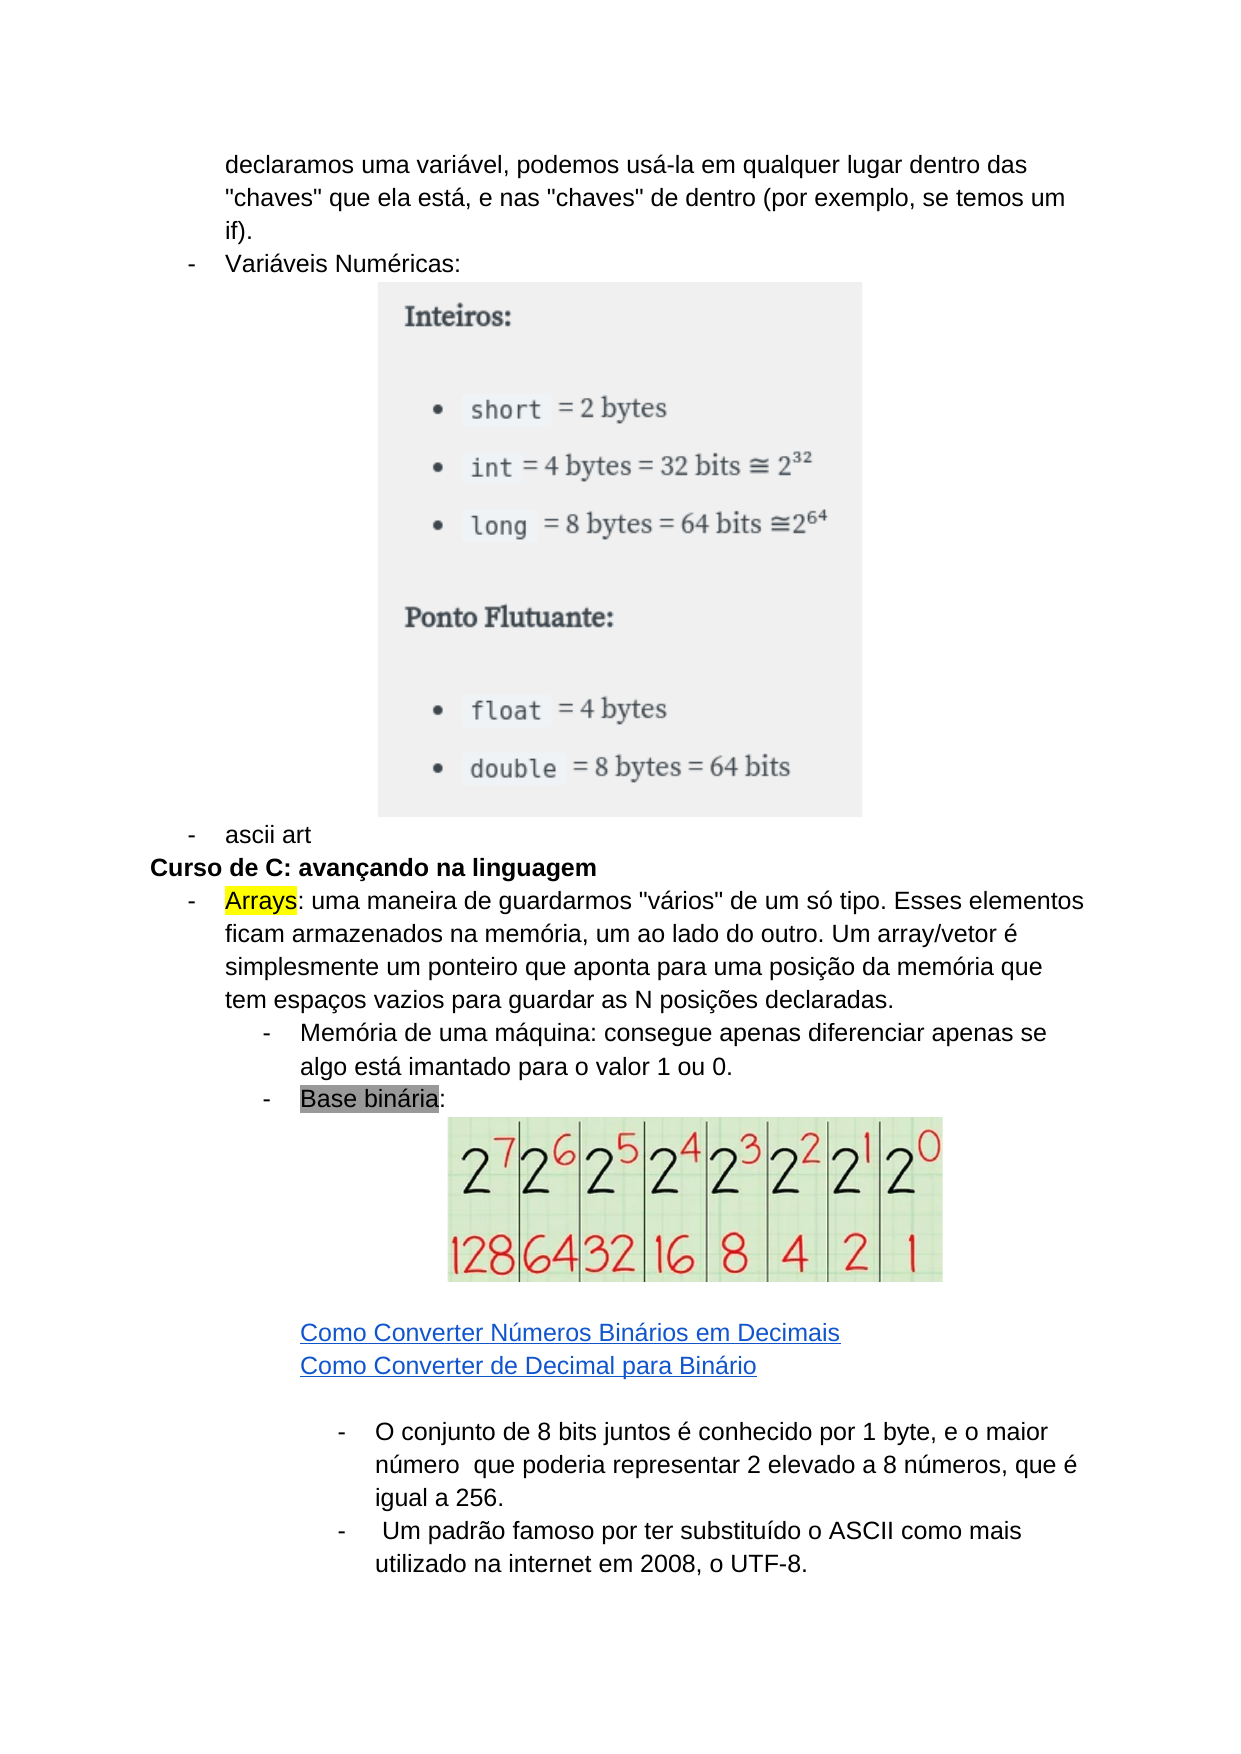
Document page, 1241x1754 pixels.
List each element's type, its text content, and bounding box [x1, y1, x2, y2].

text Curso de C: avançando na linguagem [150, 853, 1090, 882]
list declaramos uma variável, podemos usá-la em qualquer lugar dentro das "chaves" que ela está, e nas "chaves" de dentro (por exemplo, se temos um if). [187, 150, 1090, 245]
list Memória de uma máquina: consegue apenas diferenciar apenas se algo está imantado para o valor 1 ou 0. [262, 1018, 1090, 1080]
text Como Converter Números Binários em Decimais [300, 1318, 1090, 1347]
list Base binária: [262, 1084, 1090, 1113]
list O conjunto de 8 bits juntos é conhecido por 1 byte, e o maior número que poderia representar 2 elevado a 8 números, que é igual a 256. [337, 1417, 1090, 1512]
list Um padrão famoso por ter substituído o ASCII como mais utilizado na internet em 2008, o UTF-8. [337, 1516, 1090, 1578]
list Variáveis Numéricas: [187, 249, 1090, 278]
list ascii art [187, 820, 1090, 849]
picture [447, 1117, 943, 1282]
picture [377, 282, 863, 817]
text Como Converter de Decimal para Binário [300, 1351, 1090, 1380]
list Arrays: uma maneira de guardarmos "vários" de um só tipo. Esses elementos ficam armazenados na memória, um ao lado do outro. Um array/vetor é simplesmente um ponteiro que aponta para uma posição da memória que tem espaços vazios para guardar as N posições declaradas. [187, 886, 1090, 1014]
